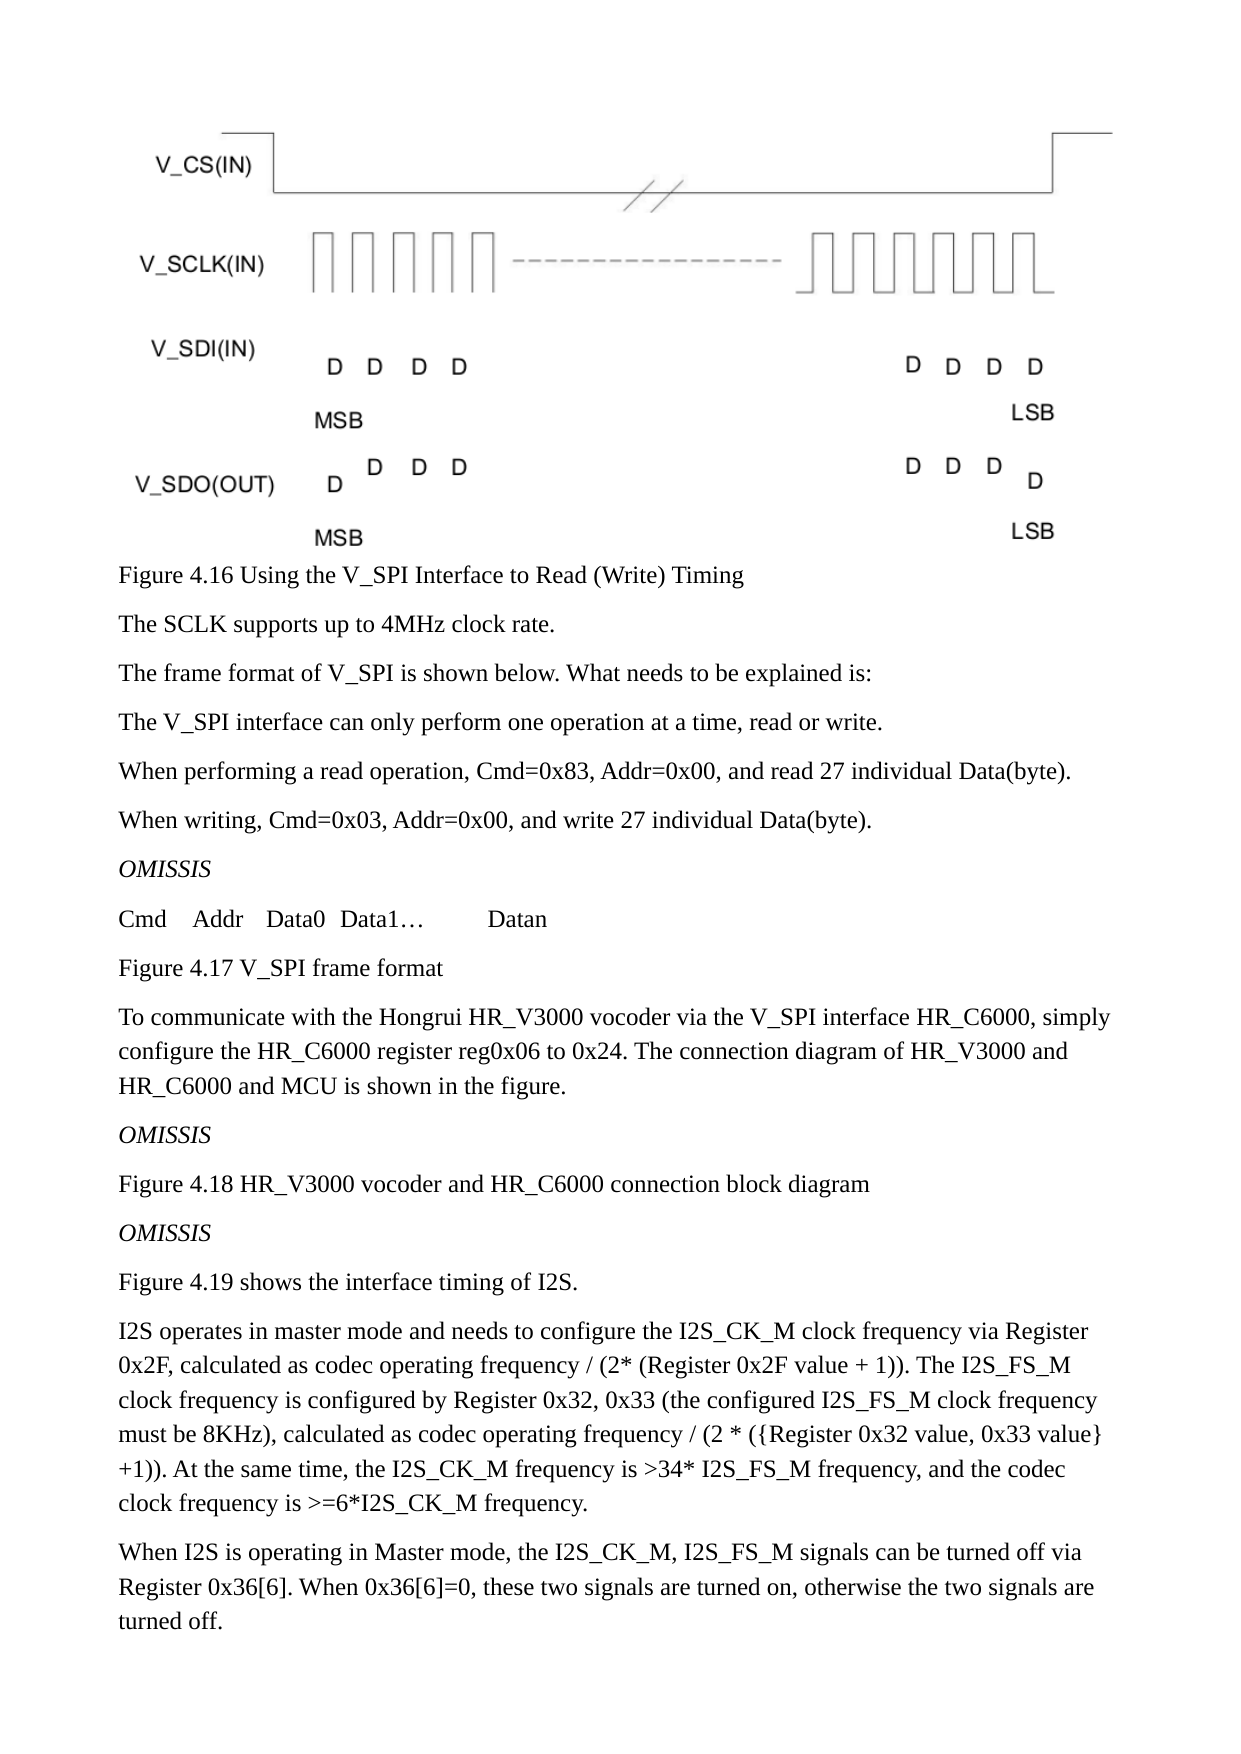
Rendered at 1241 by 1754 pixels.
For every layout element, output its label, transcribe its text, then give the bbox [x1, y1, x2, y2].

text OMISSIS [118, 1218, 1122, 1247]
text OMISSIS [118, 854, 1122, 883]
text The SCLK supports up to 4MHz clock rate. [118, 609, 1122, 638]
text Cmd Addr Data0 Data1… Datan [118, 904, 1122, 932]
text I2S operates in master mode and needs to configure the I2S_CK_M clock frequency via Register 0x2F, calculated as codec operating frequency / (2* (Register 0x2F value + 1)). The I2S_FS_M clock frequency is configured by Register 0x32, 0x33 (the configured I2S_FS_M clock frequency must be 8KHz), calculated as codec operating frequency / (2 * ({Register 0x32 value, 0x33 value} +1)). At the same time, the I2S_CK_M frequency is >34* I2S_FS_M frequency, and the codec clock frequency is >=6*I2S_CK_M frequency. [118, 1316, 1122, 1517]
picture [118, 118, 1123, 555]
text Figure 4.16 Using the V_SPI Interface to Read (Write) Timing [118, 555, 1122, 589]
text Figure 4.18 HR_V3000 vocoder and HR_C6000 connection block diagram [118, 1169, 1122, 1198]
text To communicate with the Hongrui HR_V3000 vocoder via the V_SPI interface HR_C6000, simply configure the HR_C6000 register reg0x06 to 0x24. The connection diagram of HR_V3000 and HR_C6000 and MCU is shown in the figure. [118, 1002, 1122, 1099]
text Figure 4.19 shows the interface timing of I2S. [118, 1267, 1122, 1296]
text When performing a read operation, Cmd=0x83, Addr=0x00, and read 27 individual Data(byte). [118, 756, 1122, 785]
text When I2S is operating in Master mode, the I2S_CK_M, I2S_FS_M signals can be turned off via Register 0x36[6]. When 0x36[6]=0, these two signals are turned on, otherwise the two signals are turned off. [118, 1537, 1122, 1635]
text OMISSIS [118, 1120, 1122, 1148]
text The V_SPI interface can only perform one operation at a time, read or write. [118, 707, 1122, 736]
text When writing, Cmd=0x03, Addr=0x00, and write 27 individual Data(byte). [118, 806, 1122, 834]
text Figure 4.17 V_SPI frame format [118, 953, 1122, 981]
text The frame format of V_SPI is shown below. What needs to be explained is: [118, 658, 1122, 687]
